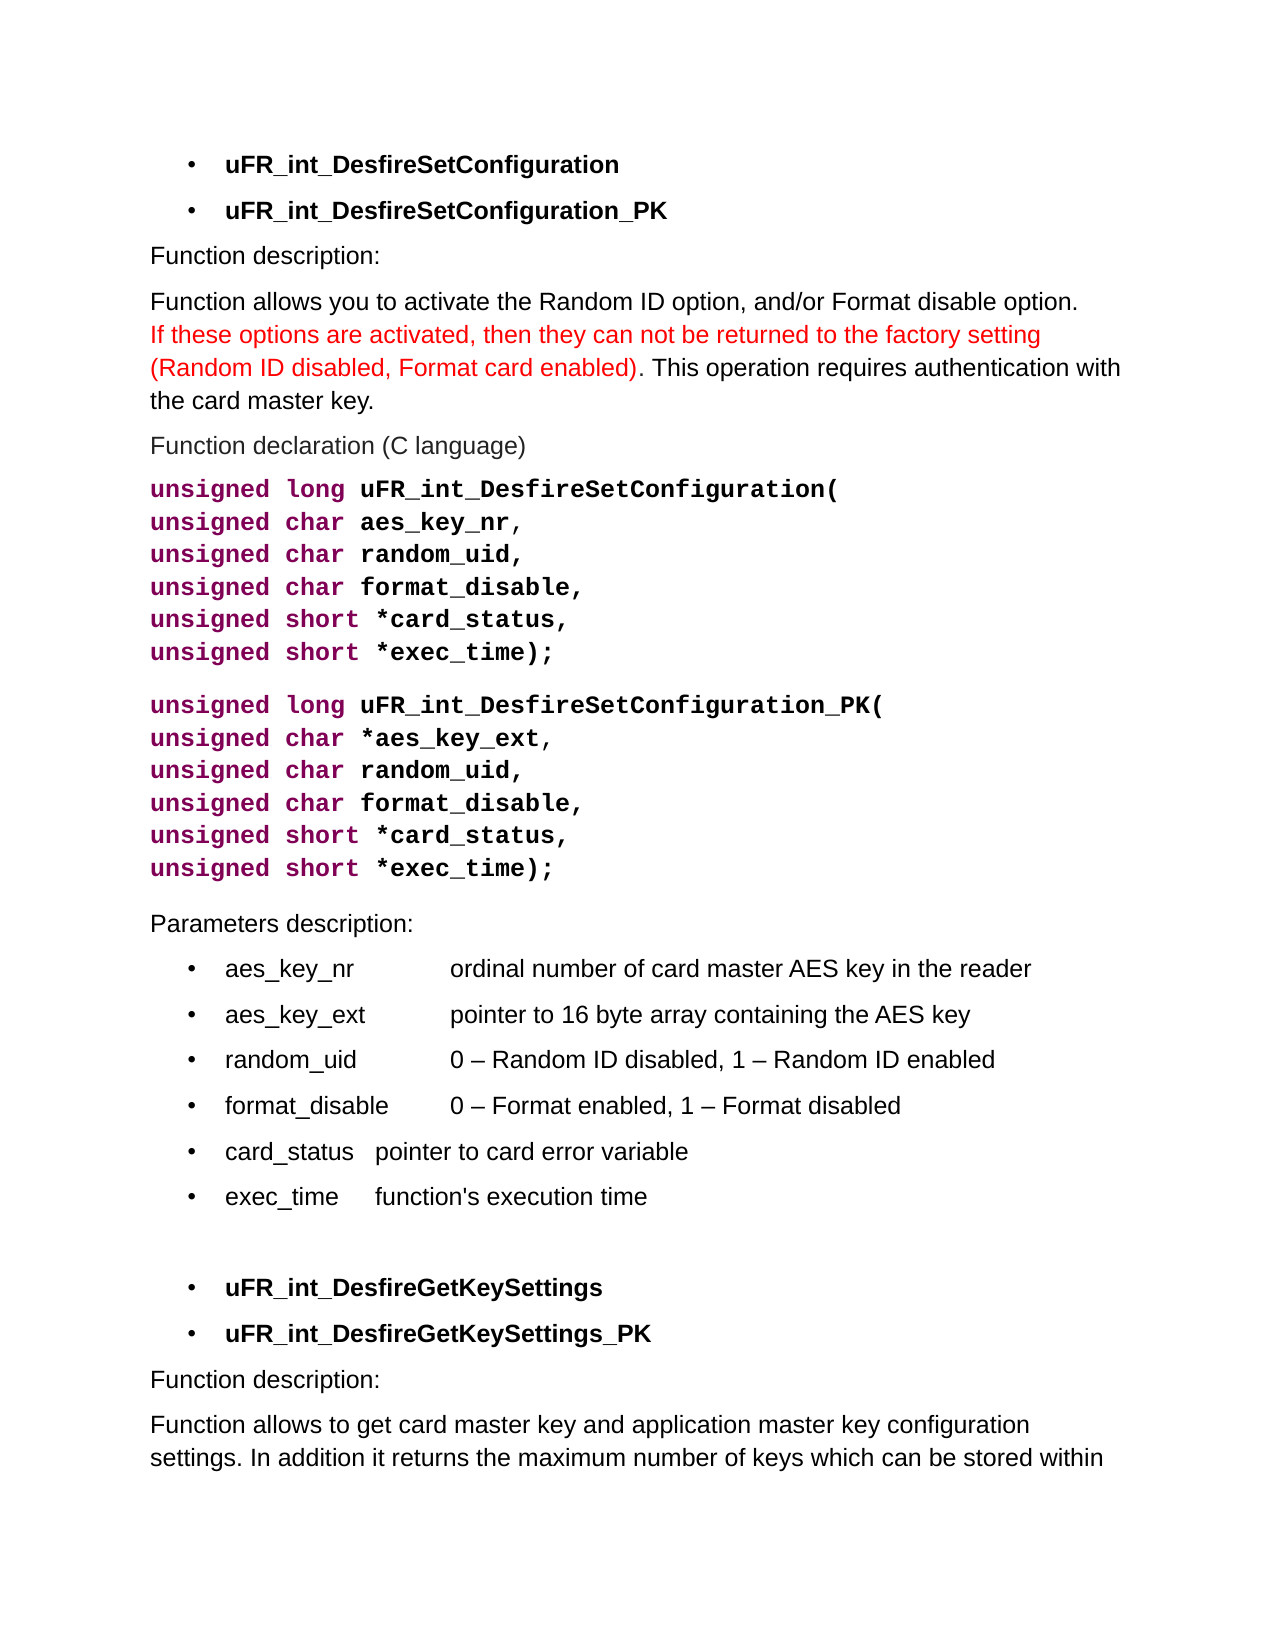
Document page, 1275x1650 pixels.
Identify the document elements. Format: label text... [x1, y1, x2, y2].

text Function description: [150, 241, 1125, 270]
text Function allows to get card master key and application master key configuration settings. In addition it returns the maximum number of keys which can be stored within [150, 1410, 1125, 1472]
list uFR_int_DesfireSetConfiguration_PK [187, 196, 1125, 224]
list uFR_int_DesfireSetConfiguration [187, 150, 1125, 179]
text Parameters description: [150, 908, 1125, 937]
text unsigned long uFR_int_DesfireSetConfiguration( unsigned char aes_key_nr, unsigned char random_uid, unsigned char format_disable, unsigned short *card_status, unsigned short *exec_time); [150, 477, 1125, 668]
list card_status pointer to card error variable [187, 1137, 1125, 1165]
list aes_key_nr ordinal number of card master AES key in the reader [187, 954, 1125, 983]
list uFR_int_DesfireGetKeySettings_PK [187, 1319, 1125, 1348]
list uFR_int_DesfireGetKeySettings [187, 1273, 1125, 1302]
list exec_time function's execution time [187, 1182, 1125, 1211]
list format_disable 0 – Format enabled, 1 – Format disabled [187, 1091, 1125, 1120]
text Function allows you to activate the Random ID option, and/or Format disable option. If these options are activated, then they can not be returned to the factory setting (Random ID disabled, Format card enabled). This operation requires authentication with the card master key. [150, 287, 1125, 414]
text unsigned long uFR_int_DesfireSetConfiguration_PK( unsigned char *aes_key_ext, unsigned char random_uid, unsigned char format_disable, unsigned short *card_status, unsigned short *exec_time); [150, 693, 1125, 883]
list aes_key_ext pointer to 16 byte array containing the AES key [187, 1000, 1125, 1028]
text Function declaration (C language) [150, 431, 1125, 460]
text Function description: [150, 1364, 1125, 1393]
list random_uid 0 – Random ID disabled, 1 – Random ID enabled [187, 1045, 1125, 1074]
